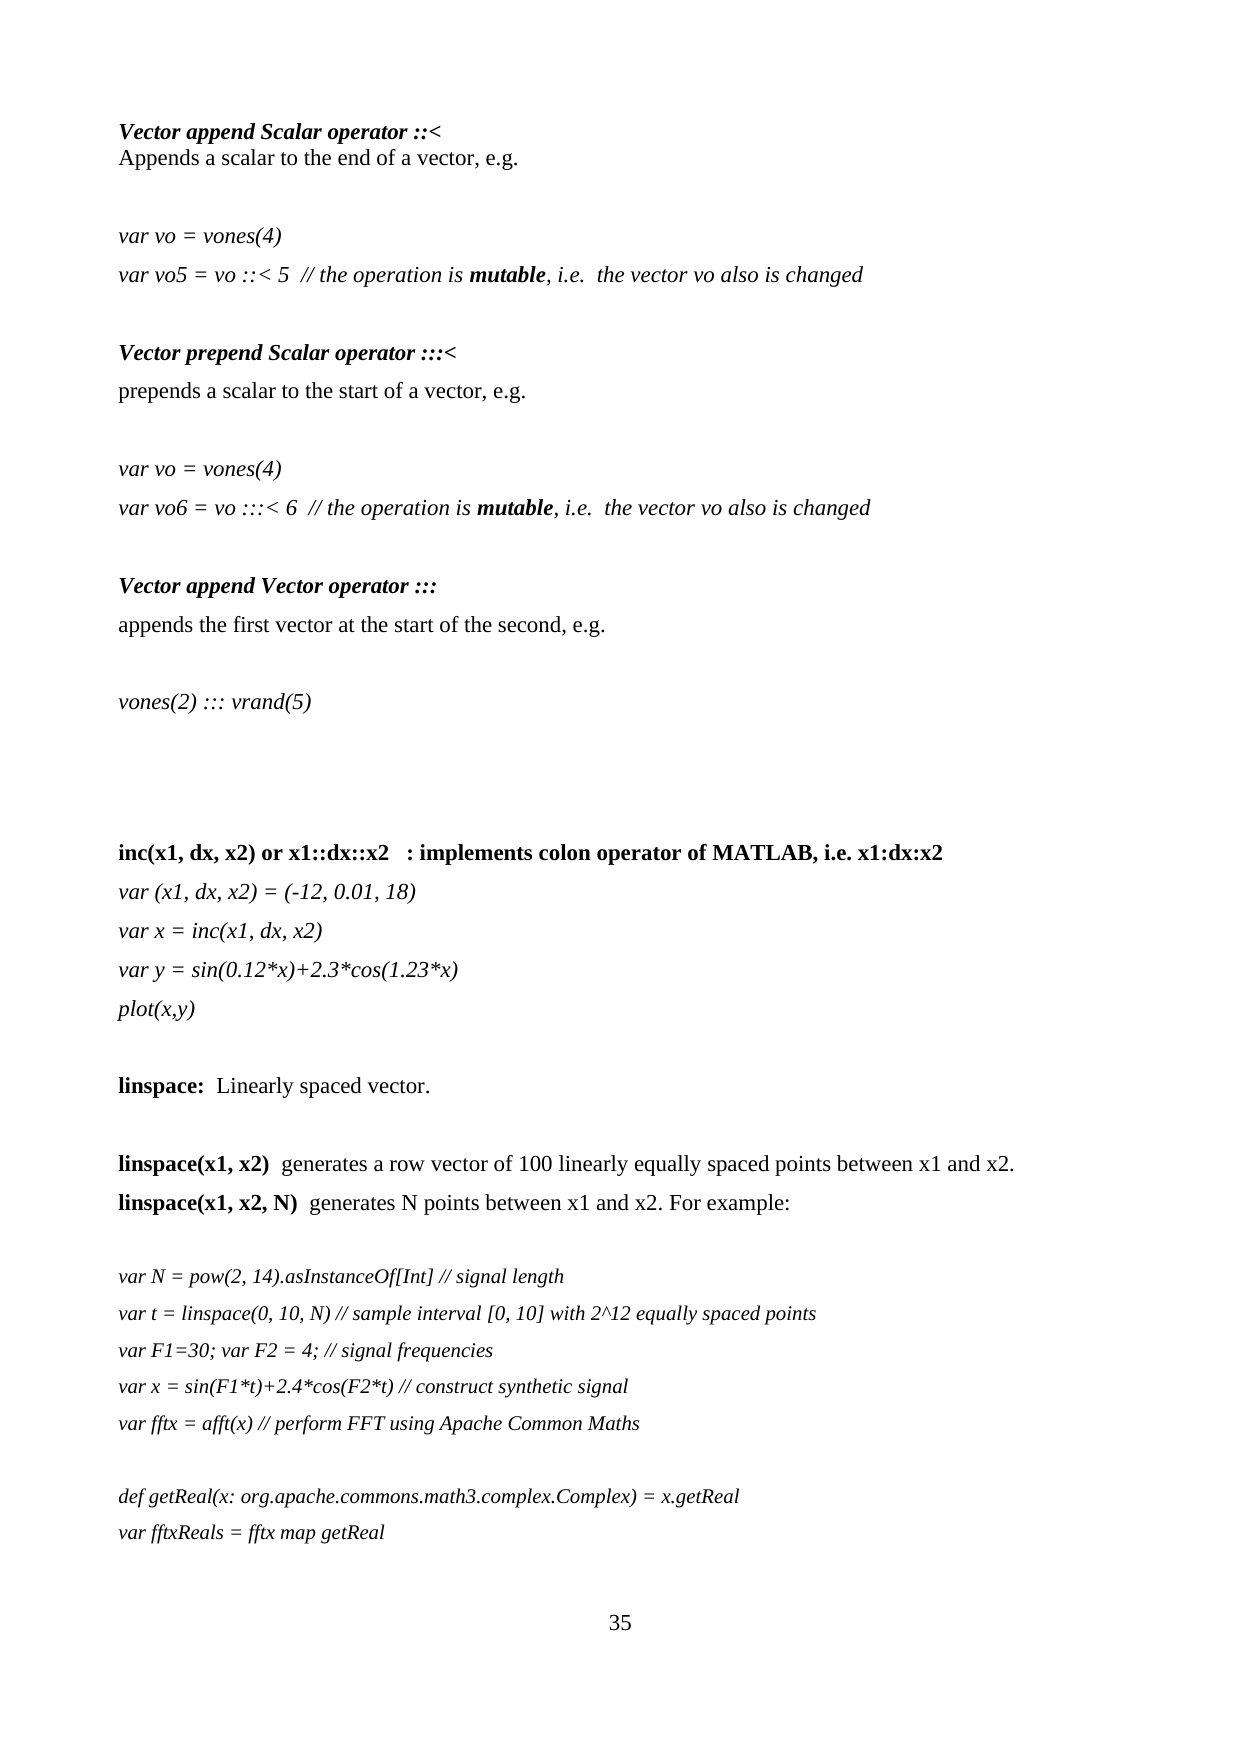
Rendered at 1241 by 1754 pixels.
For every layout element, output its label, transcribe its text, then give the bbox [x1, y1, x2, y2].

text linspace(x1, x2) generates a row vector of 100 linearly equally spaced points between x1 and x2. [118, 1150, 1122, 1176]
text appends the first vector at the start of the second, e.g. [118, 611, 1122, 637]
text inc(x1, dx, x2) or x1::dx::x2 : implements colon operator of MATLAB, i.e. x1:dx:x2 [118, 839, 1122, 866]
text def getReal(x: org.apache.commons.math3.complex.Complex) = x.getReal [118, 1484, 1122, 1508]
text vones(2) ::: vrand(5) [118, 688, 1122, 715]
text var y = sin(0.12*x)+2.3*cos(1.23*x) [118, 956, 1122, 982]
text Vector append Vector operator ::: [118, 572, 1122, 598]
text var t = linspace(0, 10, N) // sample interval [0, 10] with 2^12 equally spaced points [118, 1301, 1122, 1325]
text prepends a scalar to the start of a vector, e.g. [118, 378, 1122, 404]
text var vo5 = vo ::< 5 // the operation is mutable, i.e. the vector vo also is changed [118, 261, 1122, 287]
text linspace(x1, x2, N) generates N points between x1 and x2. For example: [118, 1189, 1122, 1215]
text linspace: Linearly spaced vector. [118, 1072, 1122, 1099]
text var x = sin(F1*t)+2.4*cos(F2*t) // construct synthetic signal [118, 1374, 1122, 1398]
text Vector prepend Scalar operator :::< [118, 339, 1122, 365]
text var x = inc(x1, dx, x2) [118, 917, 1122, 943]
text var fftx = afft(x) // perform FFT using Apache Common Maths [118, 1411, 1122, 1435]
text Appends a scalar to the end of a vector, e.g. [118, 144, 1122, 171]
text var (x1, dx, x2) = (-12, 0.01, 18) [118, 878, 1122, 904]
text var fftxReals = fftx map getReal [118, 1520, 1122, 1544]
text var N = pow(2, 14).asInstanceOf[Int] // signal length [118, 1264, 1122, 1288]
text var vo = vones(4) [118, 455, 1122, 482]
text var vo = vones(4) [118, 222, 1122, 248]
text plot(x,y) [118, 995, 1122, 1021]
text Vector append Scalar operator ::< [118, 118, 1122, 144]
text var vo6 = vo :::< 6 // the operation is mutable, i.e. the vector vo also is changed [118, 494, 1122, 521]
text var F1=30; var F2 = 4; // signal frequencies [118, 1337, 1122, 1362]
